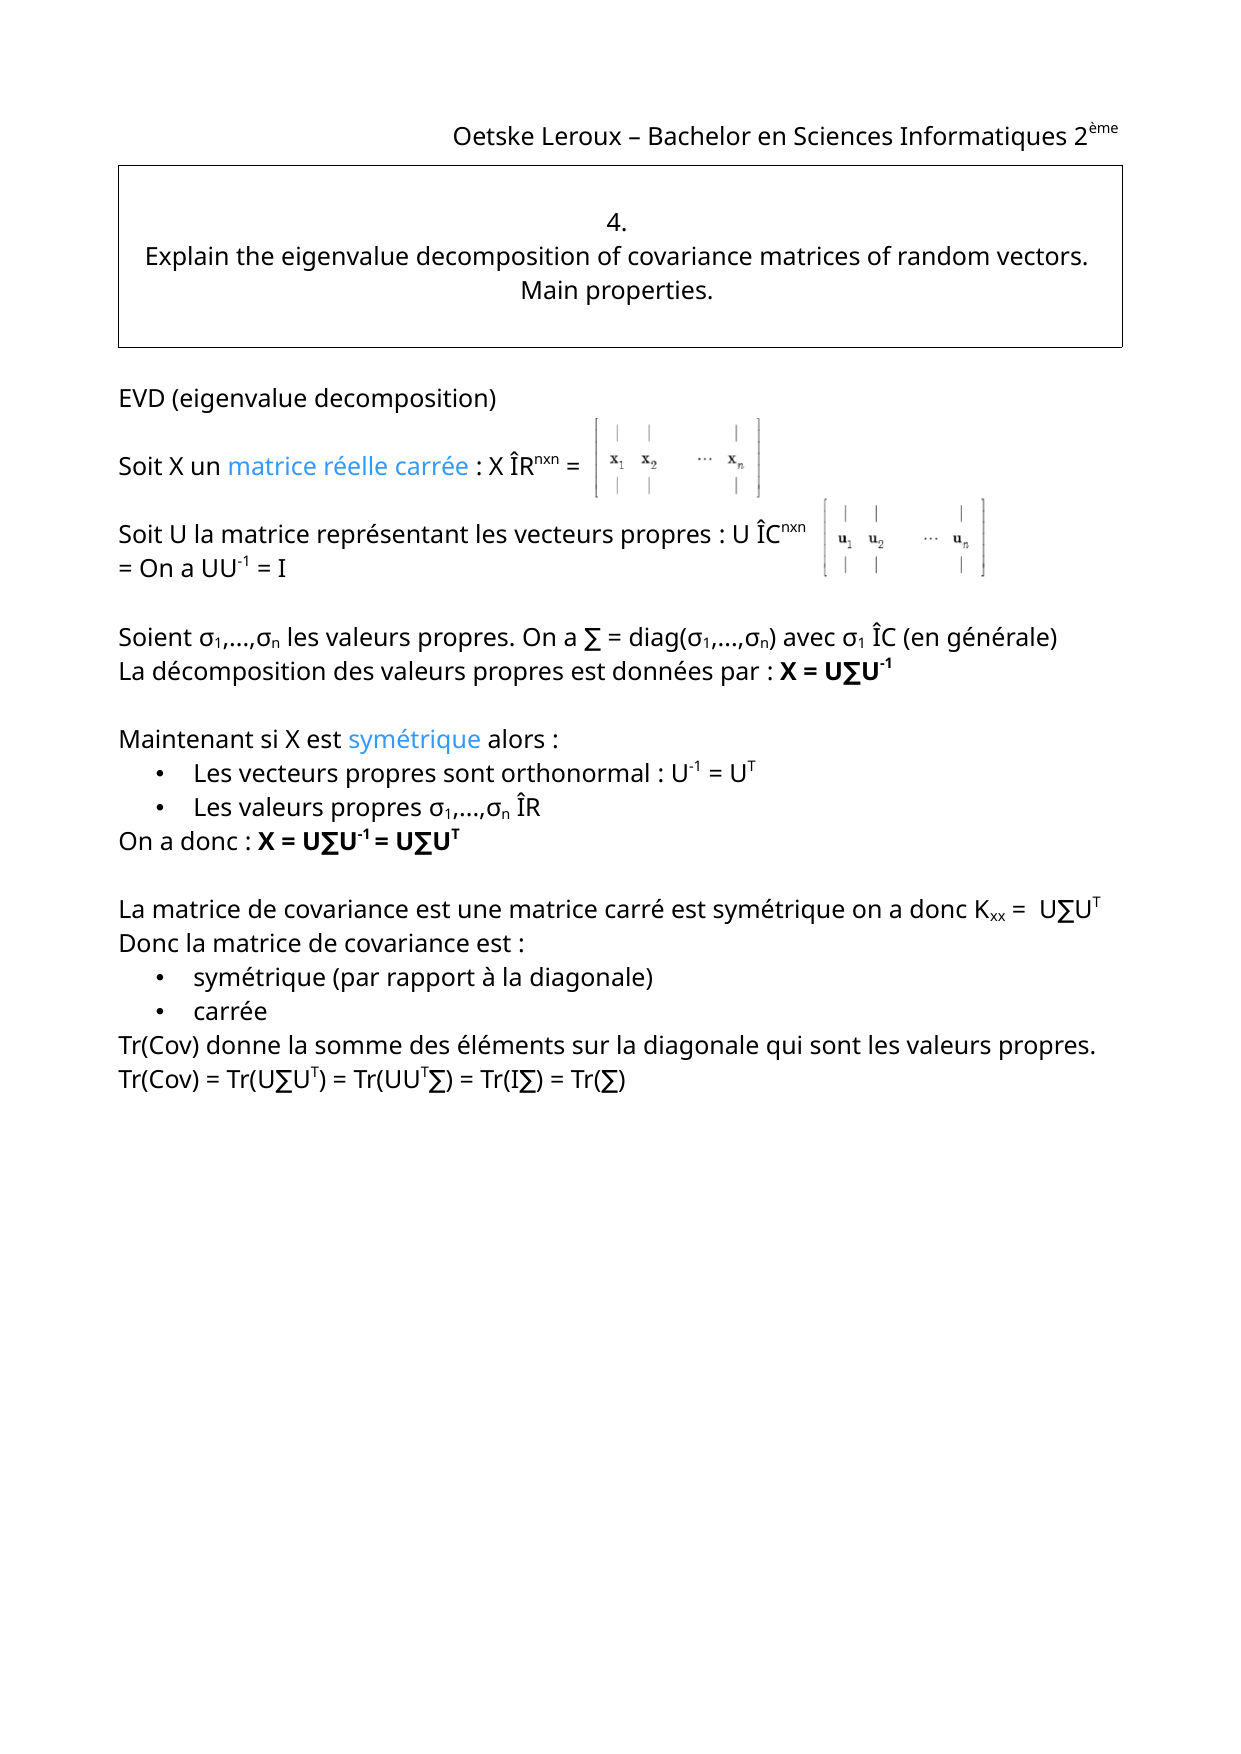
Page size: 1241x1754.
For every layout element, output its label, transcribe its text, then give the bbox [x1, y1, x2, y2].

text Soit X un matrice réelle carrée : X ÎRnxn = [118, 449, 590, 483]
text Tr(Cov) donne la somme des éléments sur la diagonale qui sont les valeurs propres. [118, 1028, 1122, 1062]
text [765, 449, 1122, 483]
list symétrique (par rapport à la diagonale) [156, 960, 1122, 994]
picture [590, 414, 765, 502]
text EVD (eigenvalue decomposition) [118, 381, 1122, 415]
list carrée [156, 994, 1122, 1028]
text Donc la matrice de covariance est : [118, 926, 1122, 960]
text La matrice de covariance est une matrice carré est symétrique on a donc Kxx = U∑UT [118, 892, 1122, 926]
text Tr(Cov) = Tr(U∑UT) = Tr(UUT∑) = Tr(I∑) = Tr(∑) [118, 1062, 1122, 1096]
table_header 4. Explain the eigenvalue decomposition of covariance matrices of random vectors. Main properties. [119, 166, 1122, 347]
text Soit U la matrice représentant les vecteurs propres : U ÎCnxn = On a UU-1 = I [118, 517, 818, 585]
text On a donc : X = U∑U-1 = U∑UT [118, 823, 1122, 858]
picture [818, 493, 989, 585]
list Les vecteurs propres sont orthonormal : U-1 = UT [156, 755, 1122, 789]
text Oetske Leroux – Bachelor en Sciences Informatiques 2ème [118, 118, 1122, 152]
text [989, 517, 1122, 585]
text Soient σ1,...,σn les valeurs propres. On a ∑ = diag(σ1,...,σn) avec σ1 ÎC (en générale) [118, 619, 1122, 653]
text Maintenant si X est symétrique alors : [118, 721, 1122, 755]
list Les valeurs propres σ1,...,σn ÎR [156, 789, 1122, 823]
text La décomposition des valeurs propres est données par : X = U∑U-1 [118, 653, 1122, 687]
